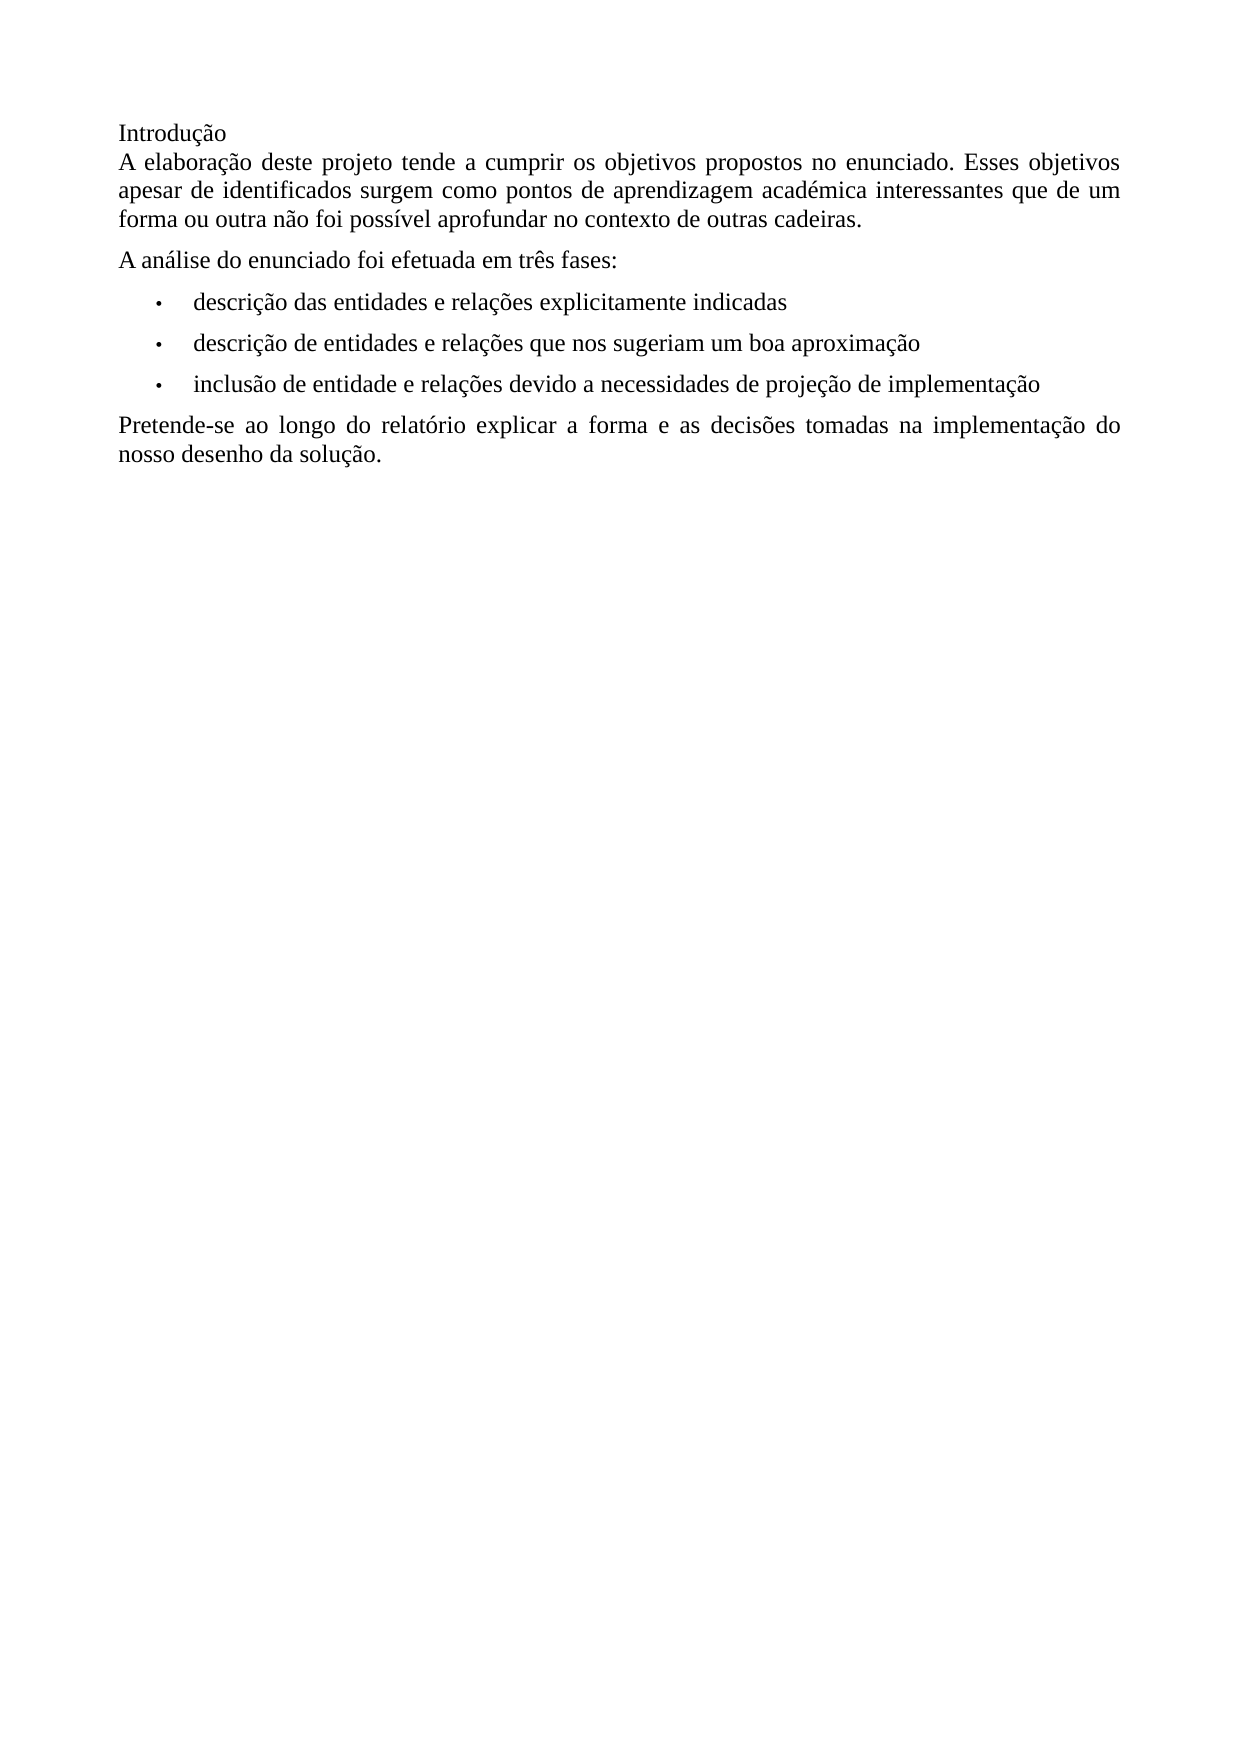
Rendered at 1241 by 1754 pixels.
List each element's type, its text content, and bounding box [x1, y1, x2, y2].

list inclusão de entidade e relações devido a necessidades de projeção de implementação [156, 369, 1122, 398]
text Pretende-se ao longo do relatório explicar a forma e as decisões tomadas na implementação do nosso desenho da solução. [118, 411, 1122, 468]
list descrição das entidades e relações explicitamente indicadas [156, 287, 1122, 316]
list descrição de entidades e relações que nos sugeriam um boa aproximação [156, 328, 1122, 357]
text A elaboração deste projeto tende a cumprir os objetivos propostos no enunciado. Esses objetivos apesar de identificados surgem como pontos de aprendizagem académica interessantes que de um forma ou outra não foi possível aprofundar no contexto de outras cadeiras. [118, 147, 1122, 233]
subtitle Introdução [118, 118, 1122, 147]
text A análise do enunciado foi efetuada em três fases: [118, 246, 1122, 274]
